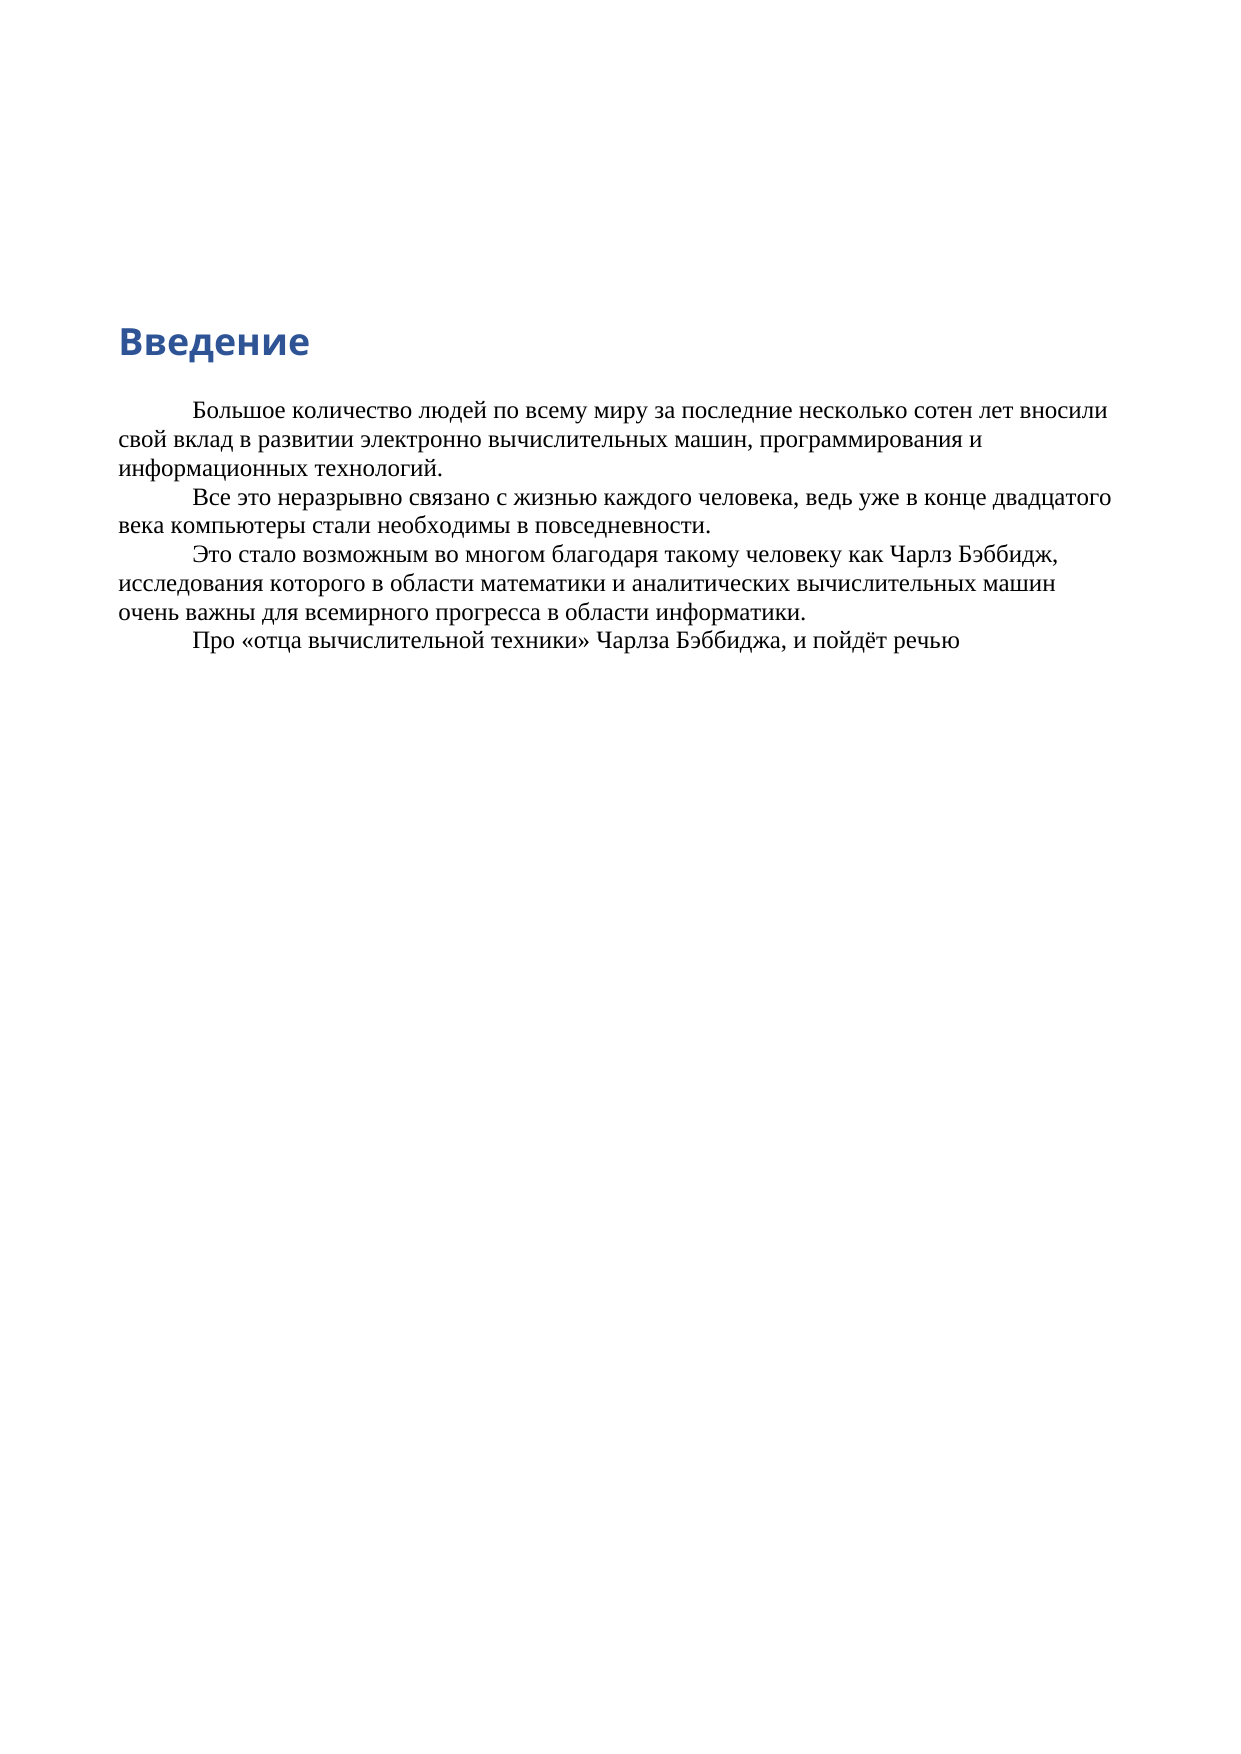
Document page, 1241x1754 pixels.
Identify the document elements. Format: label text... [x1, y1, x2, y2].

text Про «отца вычислительной техники» Чарлза Бэббиджа, и пойдёт речью [118, 625, 1122, 654]
text Большое количество людей по всему миру за последние несколько сотен лет вносили свой вклад в развитии электронно вычислительных машин, программирования и информационных технологий. [118, 395, 1122, 482]
subtitle Введение [118, 316, 1122, 367]
text Это стало возможным во многом благодаря такому человеку как Чарлз Бэббидж, исследования которого в области математики и аналитических вычислительных машин очень важны для всемирного прогресса в области информатики. [118, 539, 1122, 625]
text Все это неразрывно связано с жизнью каждого человека, ведь уже в конце двадцатого века компьютеры стали необходимы в повседневности. [118, 482, 1122, 539]
